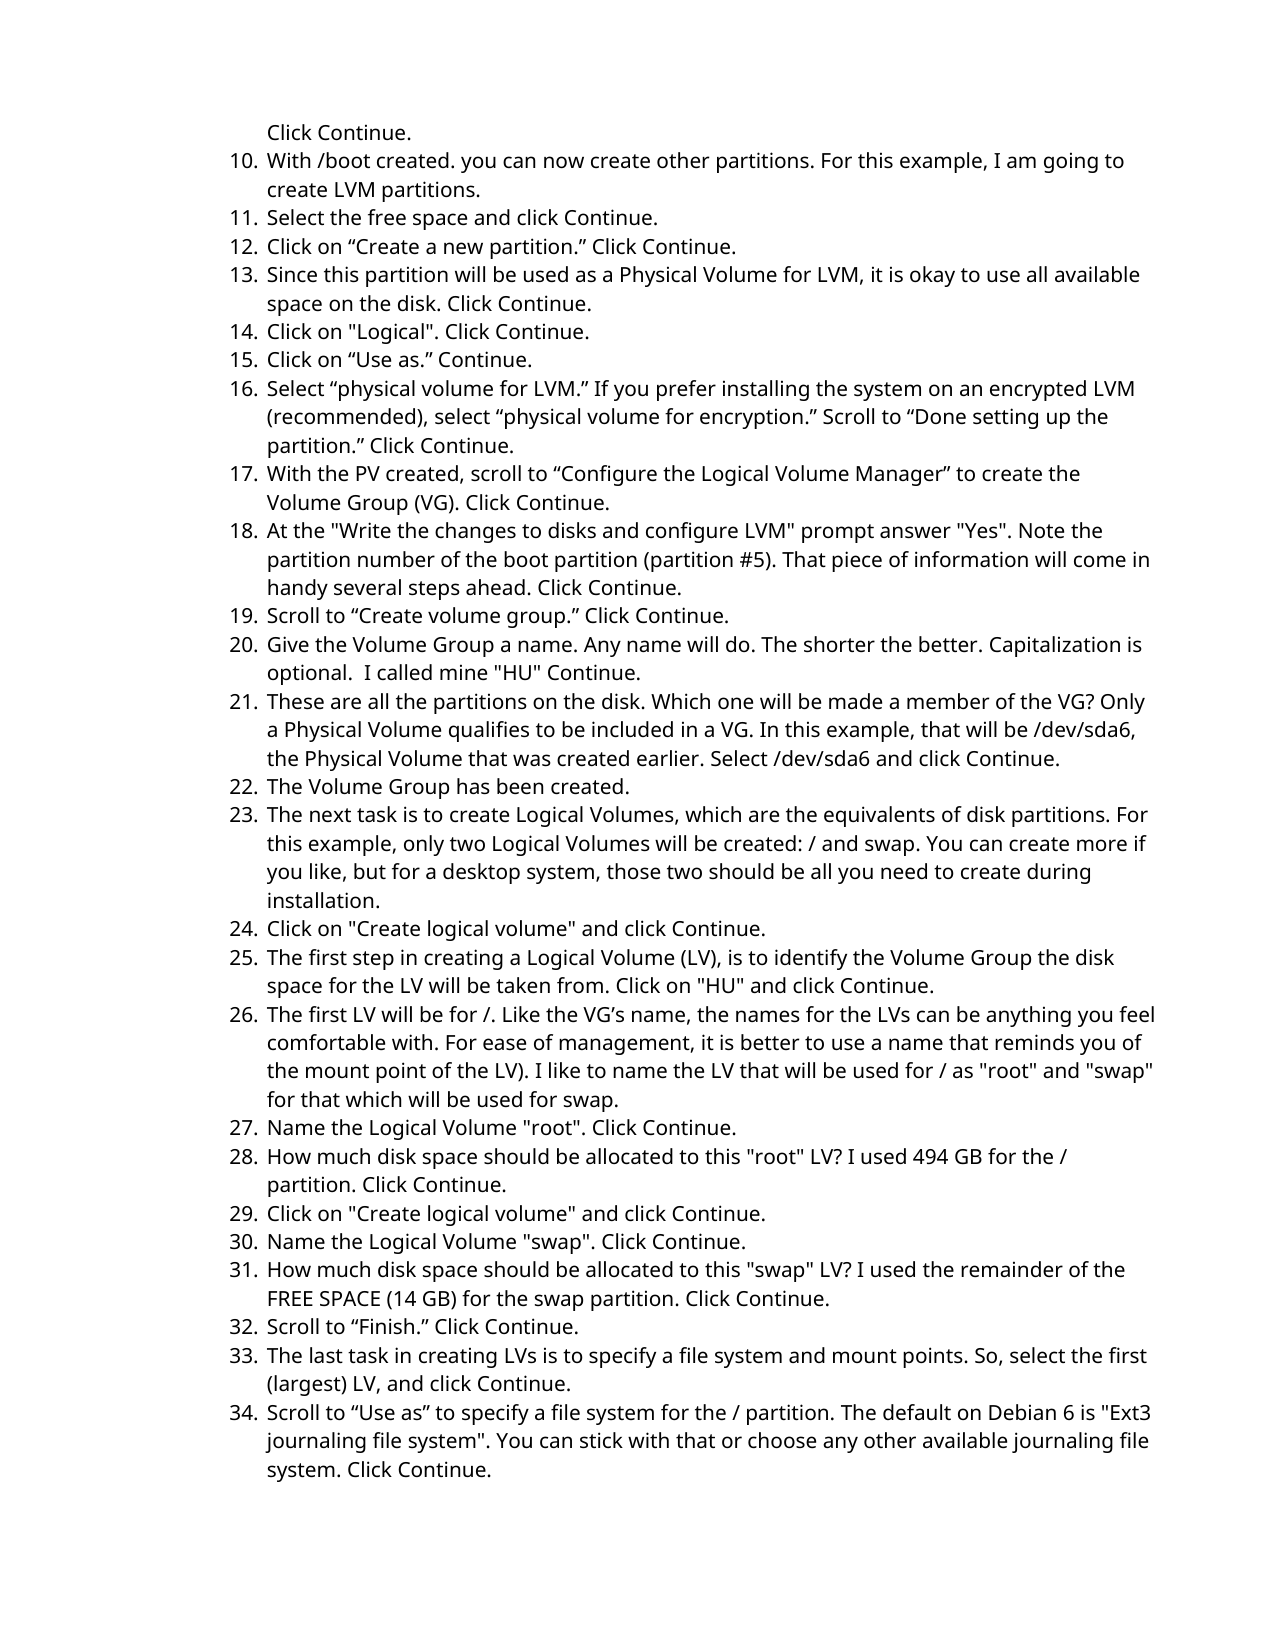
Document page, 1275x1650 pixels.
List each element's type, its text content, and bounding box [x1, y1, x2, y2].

list Name the Logical Volume "root". Click Continue. [229, 1113, 1157, 1142]
list These are all the partitions on the disk. Which one will be made a member of the VG? Only a Physical Volume qualifies to be included in a VG. In this example, that will be /dev/sda6, the Physical Volume that was created earlier. Select /dev/sda6 and click Continue. [229, 687, 1157, 772]
list With the PV created, scroll to “Configure the Logical Volume Manager” to create the Volume Group (VG). Click Continue. [229, 459, 1157, 516]
list The Volume Group has been created. [229, 772, 1157, 801]
list With /boot created. you can now create other partitions. For this example, I am going to create LVM partitions. [229, 147, 1157, 203]
list Give the Volume Group a name. Any name will do. The shorter the better. Capitalization is optional. I called mine "HU" Continue. [229, 630, 1157, 687]
list Name the Logical Volume "swap". Click Continue. [229, 1227, 1157, 1256]
list Scroll to “Finish.” Click Continue. [229, 1312, 1157, 1341]
list Select the free space and click Continue. [229, 203, 1157, 232]
list Click on "Create logical volume" and click Continue. [229, 1199, 1157, 1227]
list How much disk space should be allocated to this "root" LV? I used 494 GB for the / partition. Click Continue. [229, 1142, 1157, 1199]
list Select “physical volume for LVM.” If you prefer installing the system on an encrypted LVM (recommended), select “physical volume for encryption.” Scroll to “Done setting up the partition.” Click Continue. [229, 374, 1157, 459]
list The first LV will be for /. Like the VG’s name, the names for the LVs can be anything you feel comfortable with. For ease of management, it is better to use a name that reminds you of the mount point of the LV). I like to name the LV that will be used for / as "root" and "swap" for that which will be used for swap. [229, 1000, 1157, 1113]
list Click on "Logical". Click Continue. [229, 317, 1157, 346]
list At the "Write the changes to disks and configure LVM" prompt answer "Yes". Note the partition number of the boot partition (partition #5). That piece of information will come in handy several steps ahead. Click Continue. [229, 516, 1157, 602]
list Click on "Create logical volume" and click Continue. [229, 914, 1157, 943]
list Click on “Use as.” Continue. [229, 346, 1157, 374]
list Since this partition will be used as a Physical Volume for LVM, it is okay to use all available space on the disk. Click Continue. [229, 260, 1157, 317]
list Scroll to “Use as” to specify a file system for the / partition. The default on Debian 6 is "Ext3 journaling file system". You can stick with that or choose any other available journaling file system. Click Continue. [229, 1398, 1157, 1483]
list The next task is to create Logical Volumes, which are the equivalents of disk partitions. For this example, only two Logical Volumes will be created: / and swap. You can create more if you like, but for a desktop system, those two should be all you need to create during installation. [229, 801, 1157, 914]
list Scroll to “Create volume group.” Click Continue. [229, 602, 1157, 630]
list The last task in creating LVs is to specify a file system and mount points. So, select the first (largest) LV, and click Continue. [229, 1341, 1157, 1398]
list How much disk space should be allocated to this "swap" LV? I used the remainder of the FREE SPACE (14 GB) for the swap partition. Click Continue. [229, 1256, 1157, 1312]
list Click Continue. [229, 118, 1157, 147]
list The first step in creating a Logical Volume (LV), is to identify the Volume Group the disk space for the LV will be taken from. Click on "HU" and click Continue. [229, 943, 1157, 1000]
list Click on “Create a new partition.” Click Continue. [229, 232, 1157, 260]
